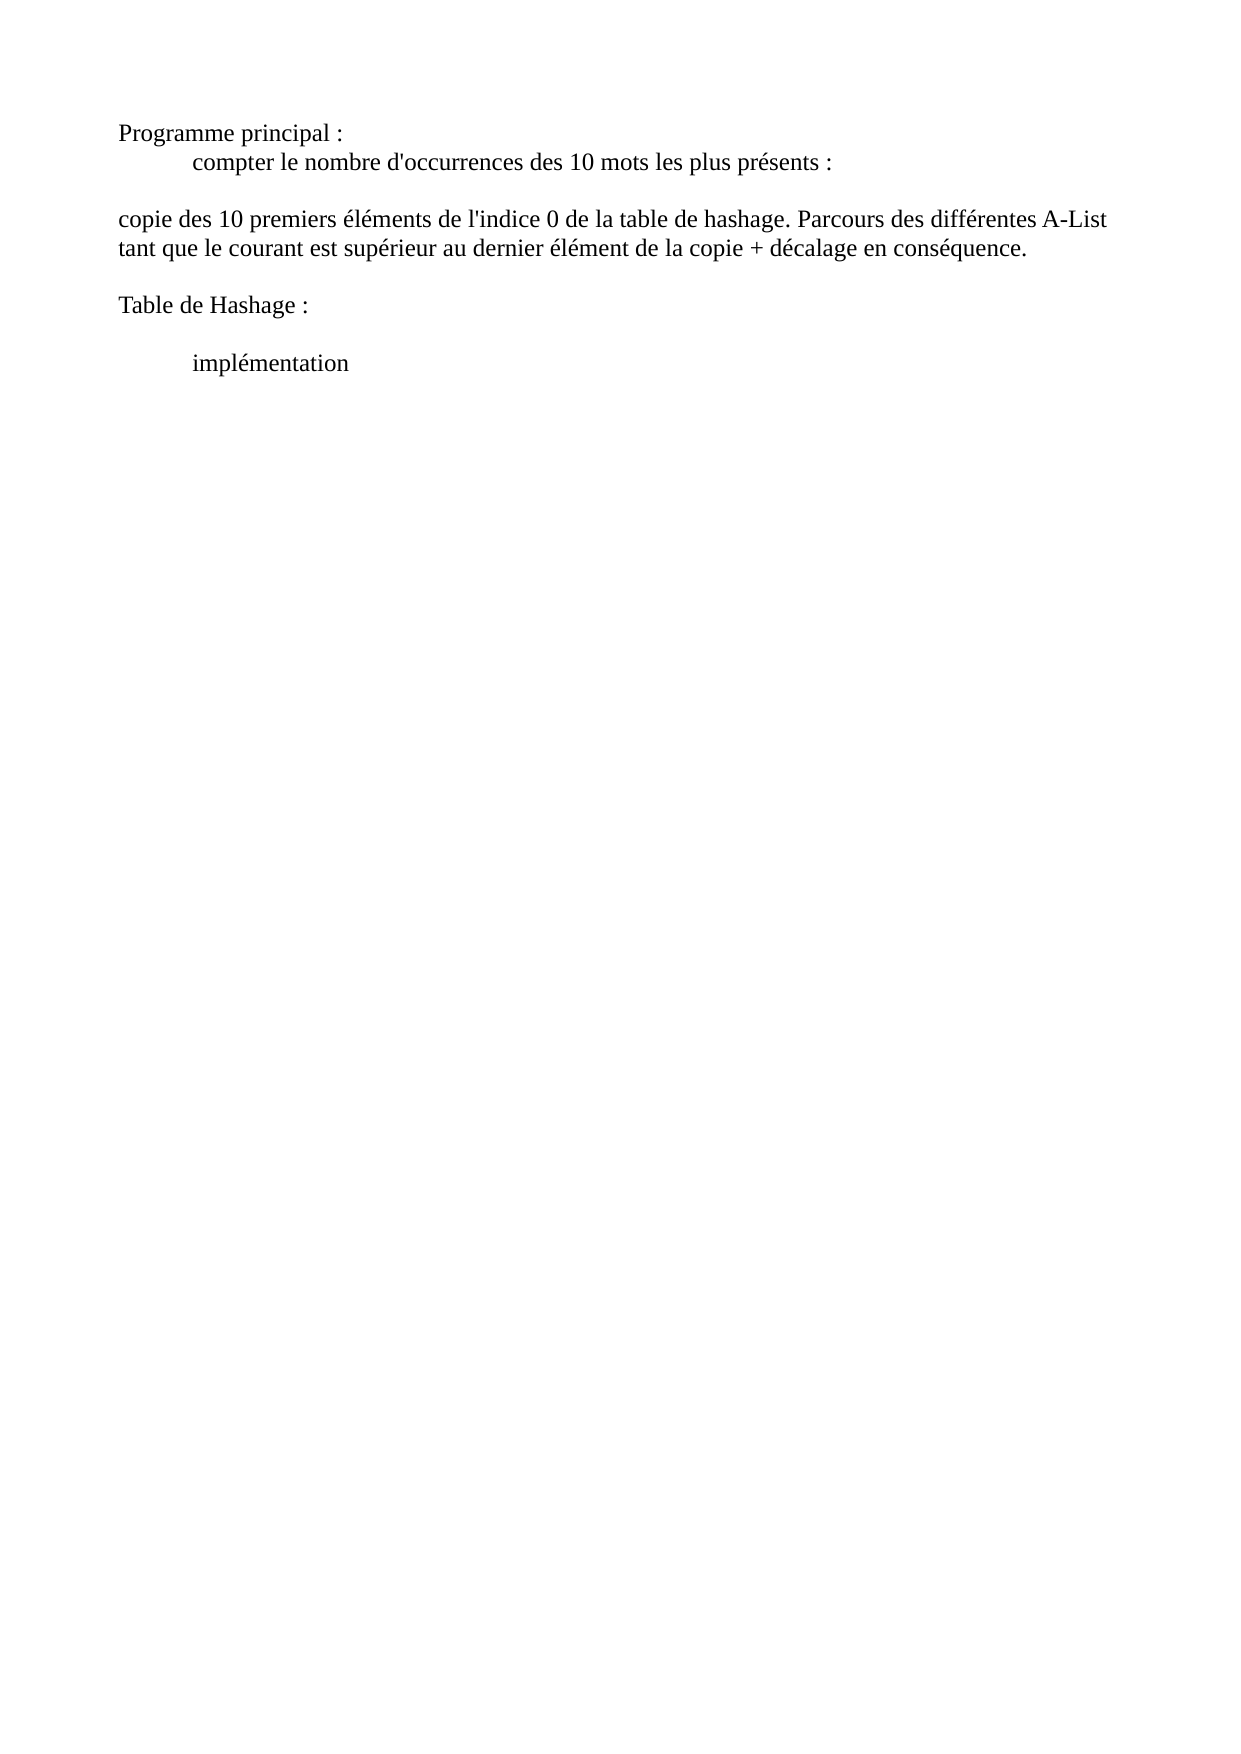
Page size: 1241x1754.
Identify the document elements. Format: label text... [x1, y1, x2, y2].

text implémentation [118, 348, 1122, 377]
text Programme principal : [118, 118, 1122, 147]
text Table de Hashage : [118, 291, 1122, 319]
text compter le nombre d'occurrences des 10 mots les plus présents : [118, 147, 1122, 176]
text copie des 10 premiers éléments de l'indice 0 de la table de hashage. Parcours des différentes A-List tant que le courant est supérieur au dernier élément de la copie + décalage en conséquence. [118, 204, 1122, 262]
